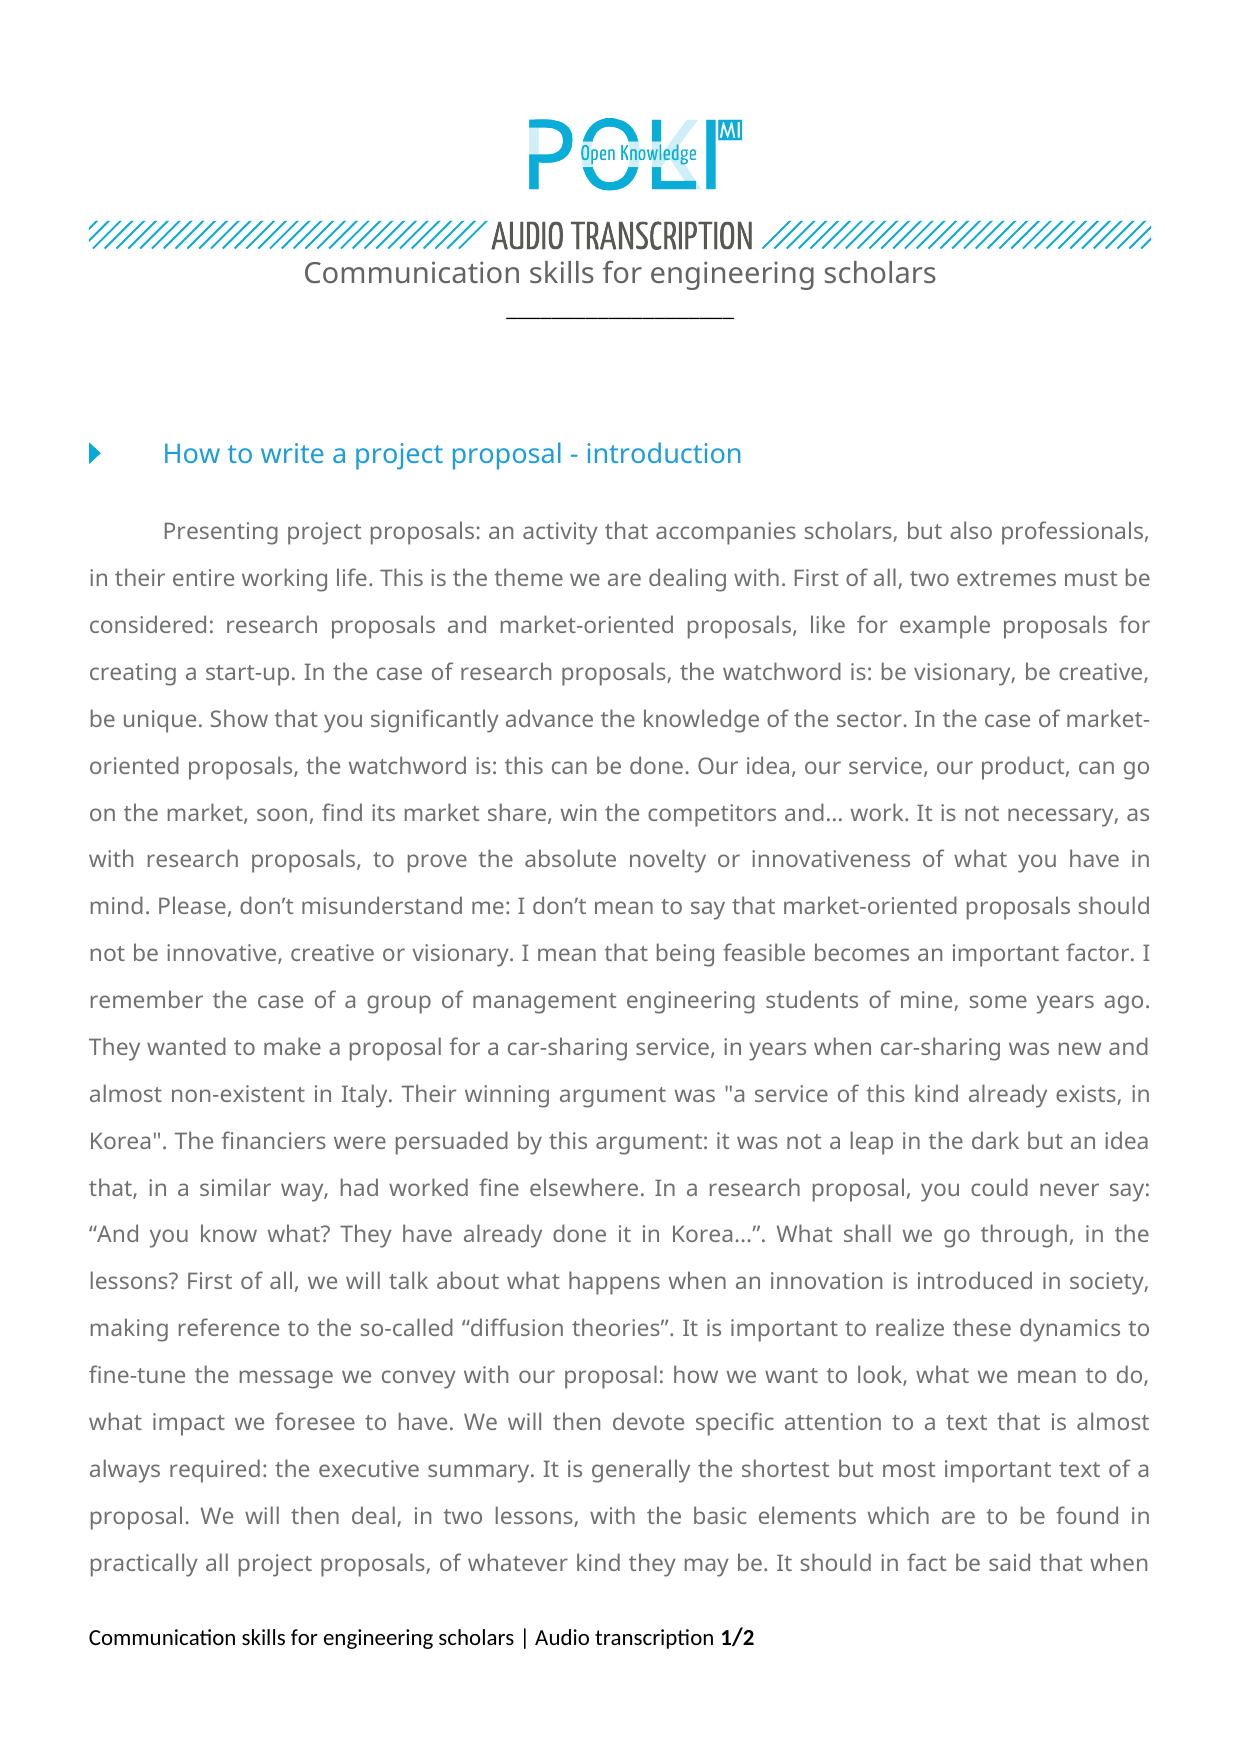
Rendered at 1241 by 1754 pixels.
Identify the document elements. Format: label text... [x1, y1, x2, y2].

text ____________________ [89, 294, 1152, 322]
subtitle Communication skills for engineering scholars [89, 211, 1152, 292]
list How to write a project proposal - introduction [89, 434, 1152, 471]
text Presenting project proposals: an activity that accompanies scholars, but also professionals, in their entire working life. This is the theme we are dealing with. First of all, two extremes must be considered: research proposals and market-oriented proposals, like for example proposals for creating a start-up. In the case of research proposals, the watchword is: be visionary, be creative, be unique. Show that you significantly advance the knowledge of the sector. In the case of market-oriented proposals, the watchword is: this can be done. Our idea, our service, our product, can go on the market, soon, find its market share, win the competitors and… work. It is not necessary, as with research proposals, to prove the absolute novelty or innovativeness of what you have in mind. Please, don’t misunderstand me: I don’t mean to say that market-oriented proposals should not be innovative, creative or visionary. I mean that being feasible becomes an important factor. I remember the case of a group of management engineering students of mine, some years ago. They wanted to make a proposal for a car-sharing service, in years when car-sharing was new and almost non-existent in Italy. Their winning argument was "a service of this kind already exists, in Korea". The financiers were persuaded by this argument: it was not a leap in the dark but an idea that, in a similar way, had worked fine elsewhere. In a research proposal, you could never say: “And you know what? They have already done it in Korea…”. What shall we go through, in the lessons? First of all, we will talk about what happens when an innovation is introduced in society, making reference to the so-called “diffusion theories”. It is important to realize these dynamics to fine-tune the message we convey with our proposal: how we want to look, what we mean to do, what impact we foresee to have. We will then devote specific attention to a text that is almost always required: the executive summary. It is generally the shortest but most important text of a proposal. We will then deal, in two lessons, with the basic elements which are to be found in practically all project proposals, of whatever kind they may be. It should in fact be said that when [89, 515, 1152, 1578]
